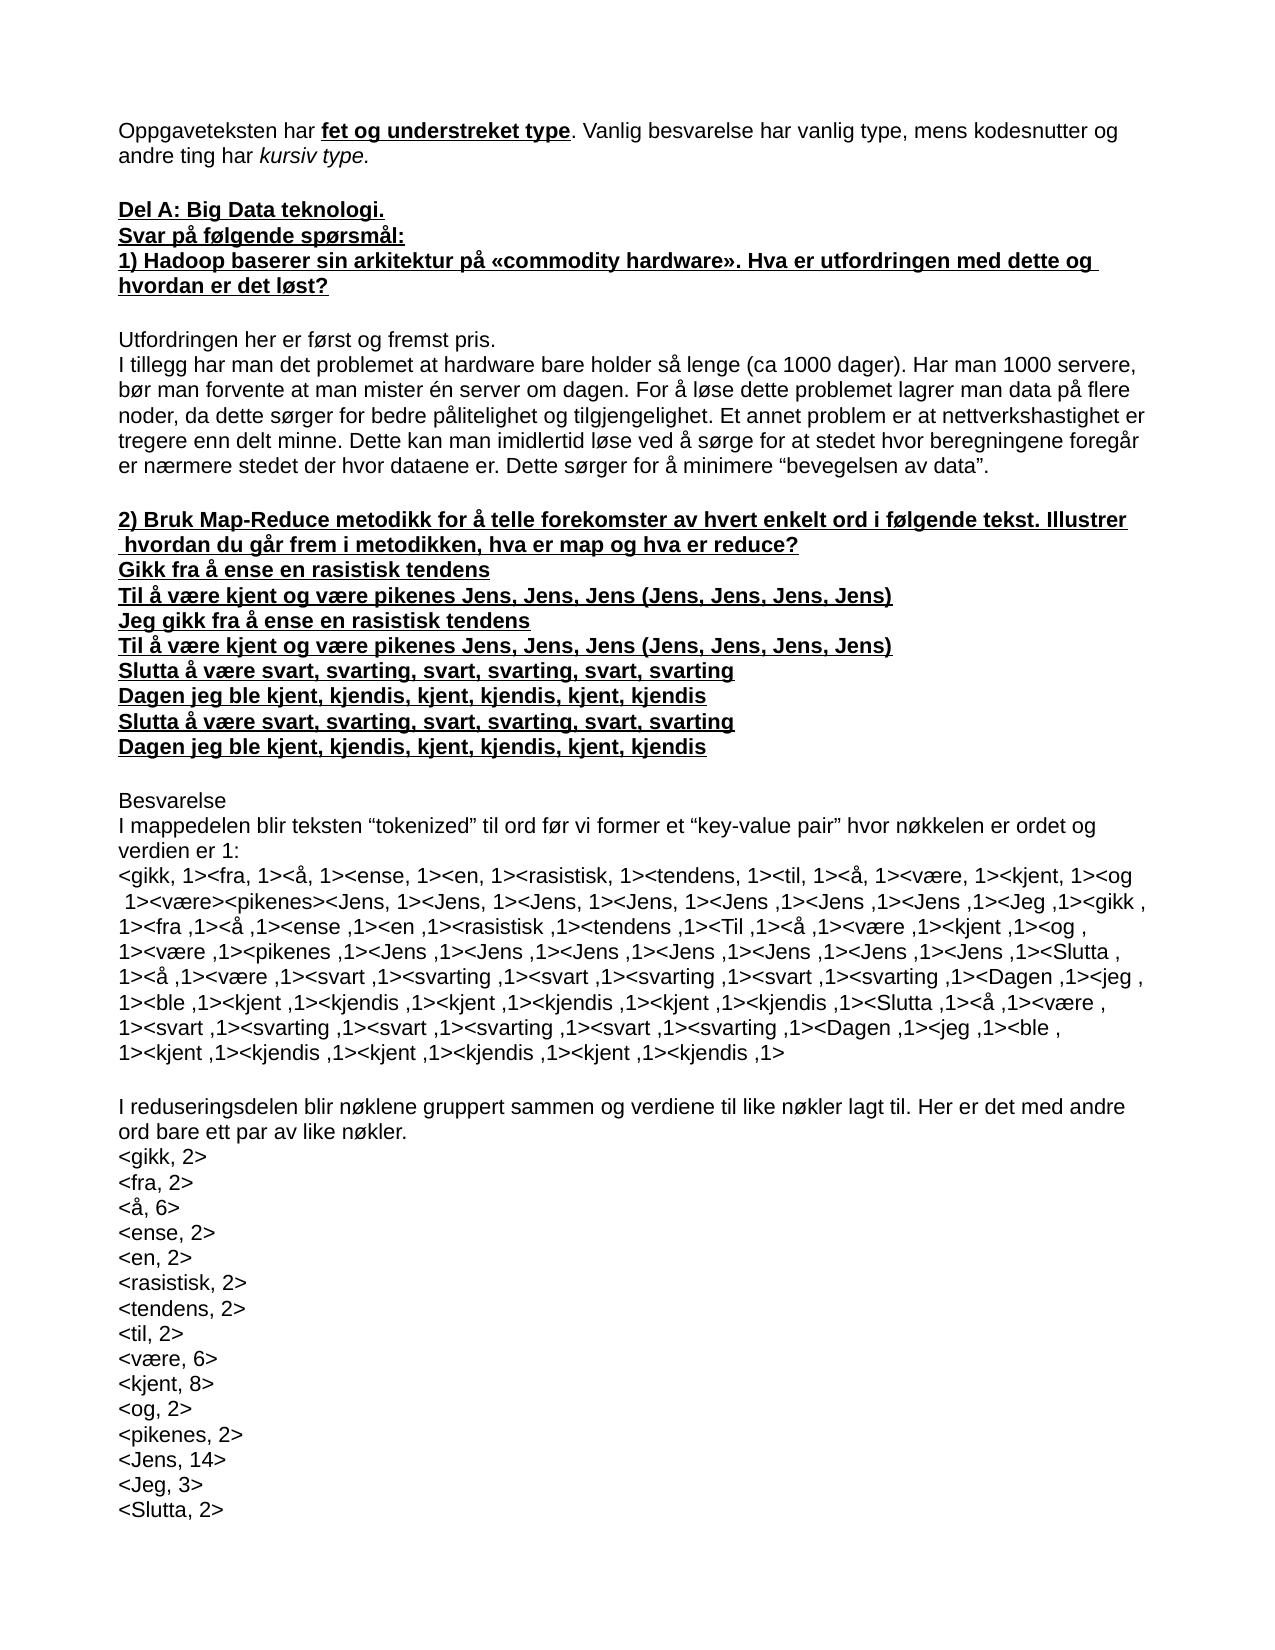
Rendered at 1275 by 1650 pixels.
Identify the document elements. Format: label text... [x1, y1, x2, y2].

text 2) Bruk Map-Reduce metodikk for å telle forekomster av hvert enkelt ord i følgende tekst. Illustrer [118, 507, 1157, 532]
text <pikenes, 2> [118, 1421, 1157, 1447]
text Til å være kjent og være pikenes Jens, Jens, Jens (Jens, Jens, Jens, Jens) [118, 582, 1157, 608]
text Utfordringen her er først og fremst pris. [118, 327, 1157, 352]
text <Jeg, 3> [118, 1472, 1157, 1497]
text 1><å ,1><være ,1><svart ,1><svarting ,1><svart ,1><svarting ,1><svart ,1><svarting ,1><Dagen ,1><jeg , [118, 964, 1157, 989]
text I reduseringsdelen blir nøklene gruppert sammen og verdiene til like nøkler lagt til. Her er det med andre ord bare ett par av like nøkler. [118, 1094, 1157, 1144]
text Del A: Big Data teknologi. [118, 197, 1157, 222]
text 1><være ,1><pikenes ,1><Jens ,1><Jens ,1><Jens ,1><Jens ,1><Jens ,1><Jens ,1><Jens ,1><Slutta , [118, 939, 1157, 964]
text Dagen jeg ble kjent, kjendis, kjent, kjendis, kjent, kjendis [118, 734, 1157, 759]
text <Slutta, 2> [118, 1497, 1157, 1522]
text 1><fra ,1><å ,1><ense ,1><en ,1><rasistisk ,1><tendens ,1><Til ,1><å ,1><være ,1><kjent ,1><og , [118, 914, 1157, 939]
text Jeg gikk fra å ense en rasistisk tendens [118, 608, 1157, 633]
text Til å være kjent og være pikenes Jens, Jens, Jens (Jens, Jens, Jens, Jens) [118, 633, 1157, 658]
text <til, 2> [118, 1321, 1157, 1346]
text I mappedelen blir teksten “tokenized” til ord før vi former et “key-value pair” hvor nøkkelen er ordet og verdien er 1: [118, 813, 1157, 863]
text Besvarelse [118, 788, 1157, 813]
text <være, 6> [118, 1346, 1157, 1371]
text 1><ble ,1><kjent ,1><kjendis ,1><kjent ,1><kjendis ,1><kjent ,1><kjendis ,1><Slutta ,1><å ,1><være , [118, 989, 1157, 1014]
text <en, 2> [118, 1245, 1157, 1270]
text Slutta å være svart, svarting, svart, svarting, svart, svarting [118, 658, 1157, 683]
text <tendens, 2> [118, 1295, 1157, 1321]
text <gikk, 1><fra, 1><å, 1><ense, 1><en, 1><rasistisk, 1><tendens, 1><til, 1><å, 1><være, 1><kjent, 1><og [118, 863, 1157, 888]
text 1) Hadoop baserer sin arkitektur på «commodity hardware». Hva er utfordringen med dette og hvordan er det løst? [118, 248, 1157, 298]
text Gikk fra å ense en rasistisk tendens [118, 557, 1157, 582]
text Dagen jeg ble kjent, kjendis, kjent, kjendis, kjent, kjendis [118, 683, 1157, 708]
text <og, 2> [118, 1396, 1157, 1421]
text <rasistisk, 2> [118, 1270, 1157, 1295]
text Slutta å være svart, svarting, svart, svarting, svart, svarting [118, 708, 1157, 734]
text <fra, 2> [118, 1169, 1157, 1194]
text 1><svart ,1><svarting ,1><svart ,1><svarting ,1><svart ,1><svarting ,1><Dagen ,1><jeg ,1><ble , [118, 1014, 1157, 1040]
text 1><være><pikenes><Jens, 1><Jens, 1><Jens, 1><Jens, 1><Jens ,1><Jens ,1><Jens ,1><Jeg ,1><gikk , [118, 888, 1157, 914]
text Svar på følgende spørsmål: [118, 222, 1157, 248]
text I tillegg har man det problemet at hardware bare holder så lenge (ca 1000 dager). Har man 1000 servere, bør man forvente at man mister én server om dagen. For å løse dette problemet lagrer man data på flere noder, da dette sørger for bedre pålitelighet og tilgjengelighet. Et annet problem er at nettverkshastighet er tregere enn delt minne. Dette kan man imidlertid løse ved å sørge for at stedet hvor beregningene foregår er nærmere stedet der hvor dataene er. Dette sørger for å minimere “bevegelsen av data”. [118, 352, 1157, 478]
text hvordan du går frem i metodikken, hva er map og hva er reduce? [118, 532, 1157, 557]
text <gikk, 2> [118, 1144, 1157, 1169]
text <kjent, 8> [118, 1371, 1157, 1396]
text <ense, 2> [118, 1220, 1157, 1245]
text Oppgaveteksten har fet og understreket type. Vanlig besvarelse har vanlig type, mens kodesnutter og andre ting har kursiv type. [118, 118, 1157, 168]
text 1><kjent ,1><kjendis ,1><kjent ,1><kjendis ,1><kjent ,1><kjendis ,1> [118, 1040, 1157, 1065]
text <å, 6> [118, 1194, 1157, 1220]
text <Jens, 14> [118, 1447, 1157, 1472]
